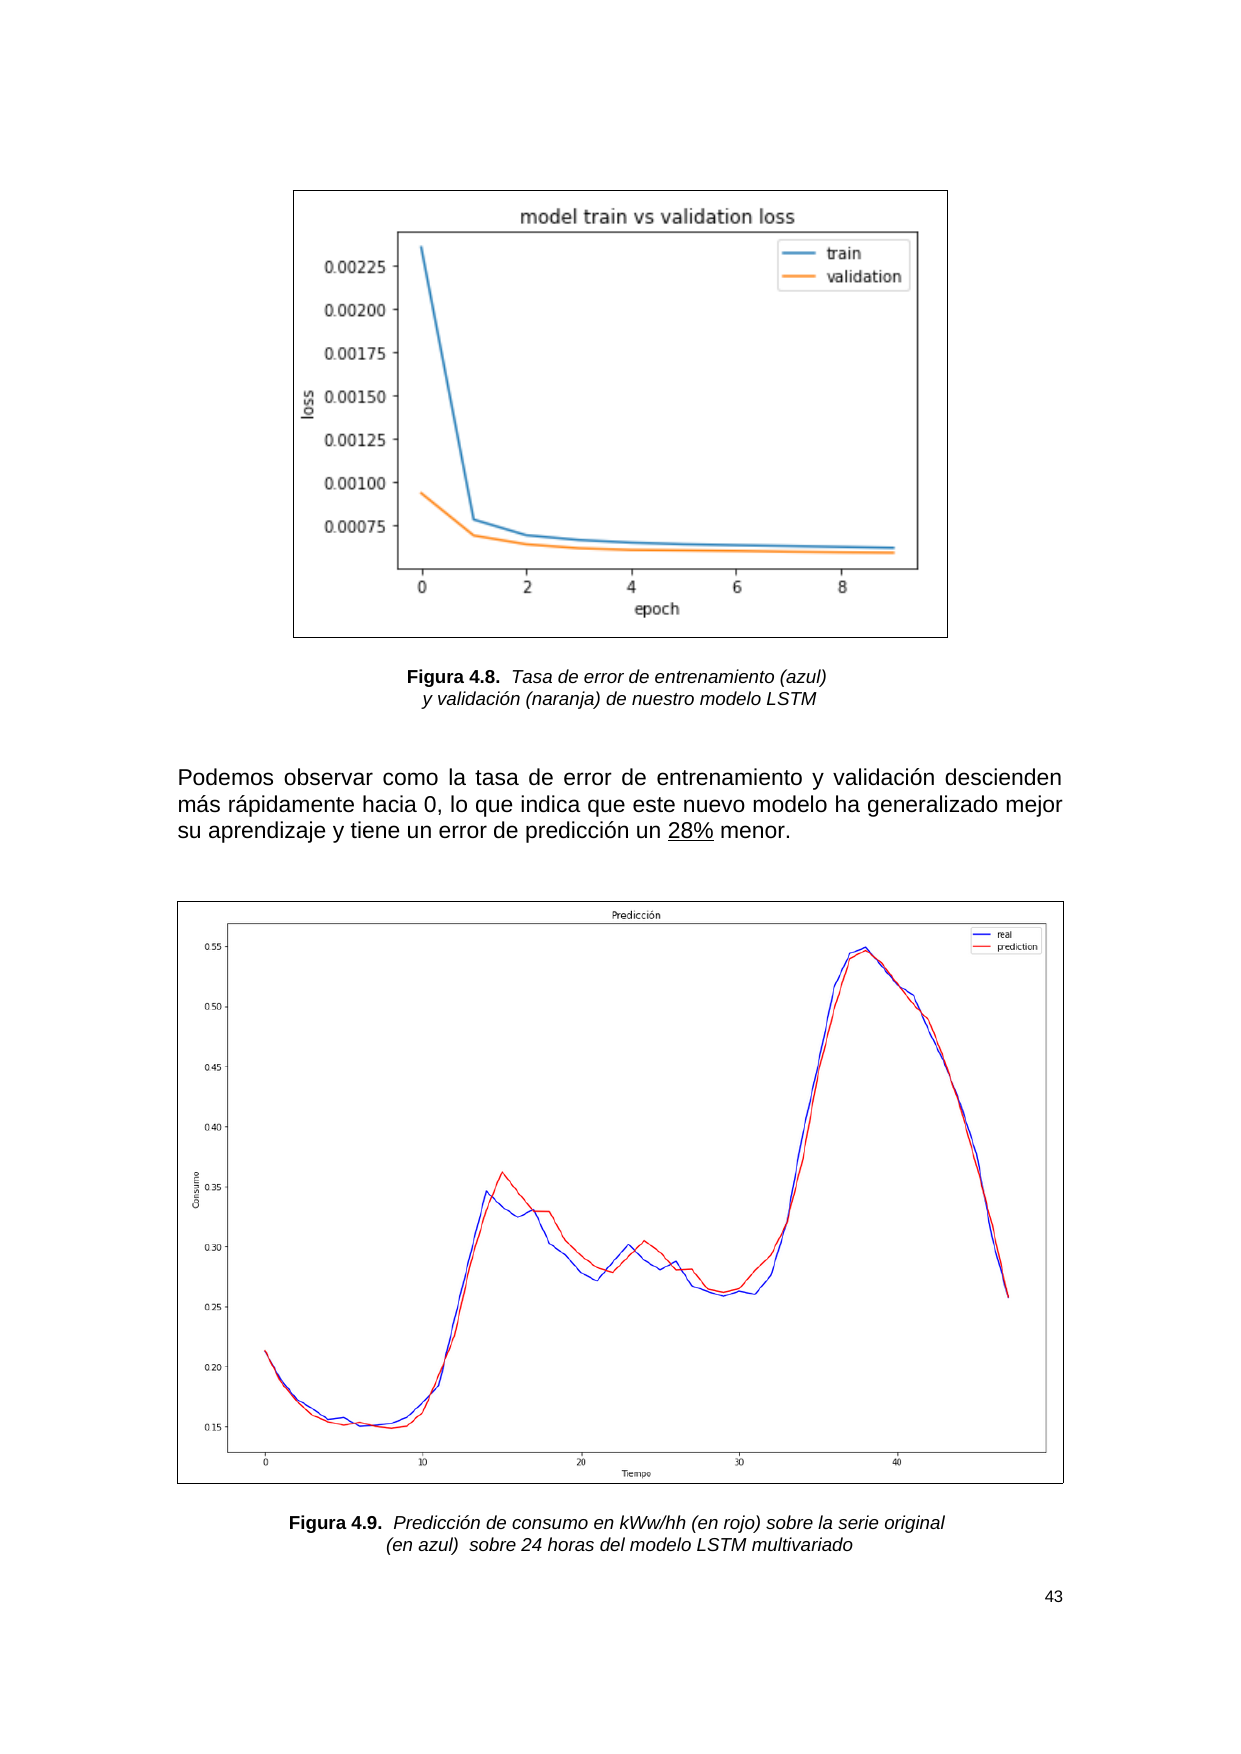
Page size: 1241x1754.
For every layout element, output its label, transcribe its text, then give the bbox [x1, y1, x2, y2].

text Podemos observar como la tasa de error de entrenamiento y validación descienden más rápidamente hacia 0, lo que indica que este nuevo modelo ha generalizado mejor su aprendizaje y tiene un error de predicción un 28% menor. [177, 738, 1063, 843]
text Figura 4.8. Tasa de error de entrenamiento (azul) [177, 666, 1063, 688]
picture [180, 903, 1060, 1480]
picture [295, 193, 945, 635]
text Figura 4.9. Predicción de consumo en kWw/hh (en rojo) sobre la serie original (en azul) sobre 24 horas del modelo LSTM multivariado [177, 1512, 1063, 1555]
text y validación (naranja) de nuestro modelo LSTM [177, 688, 1063, 709]
